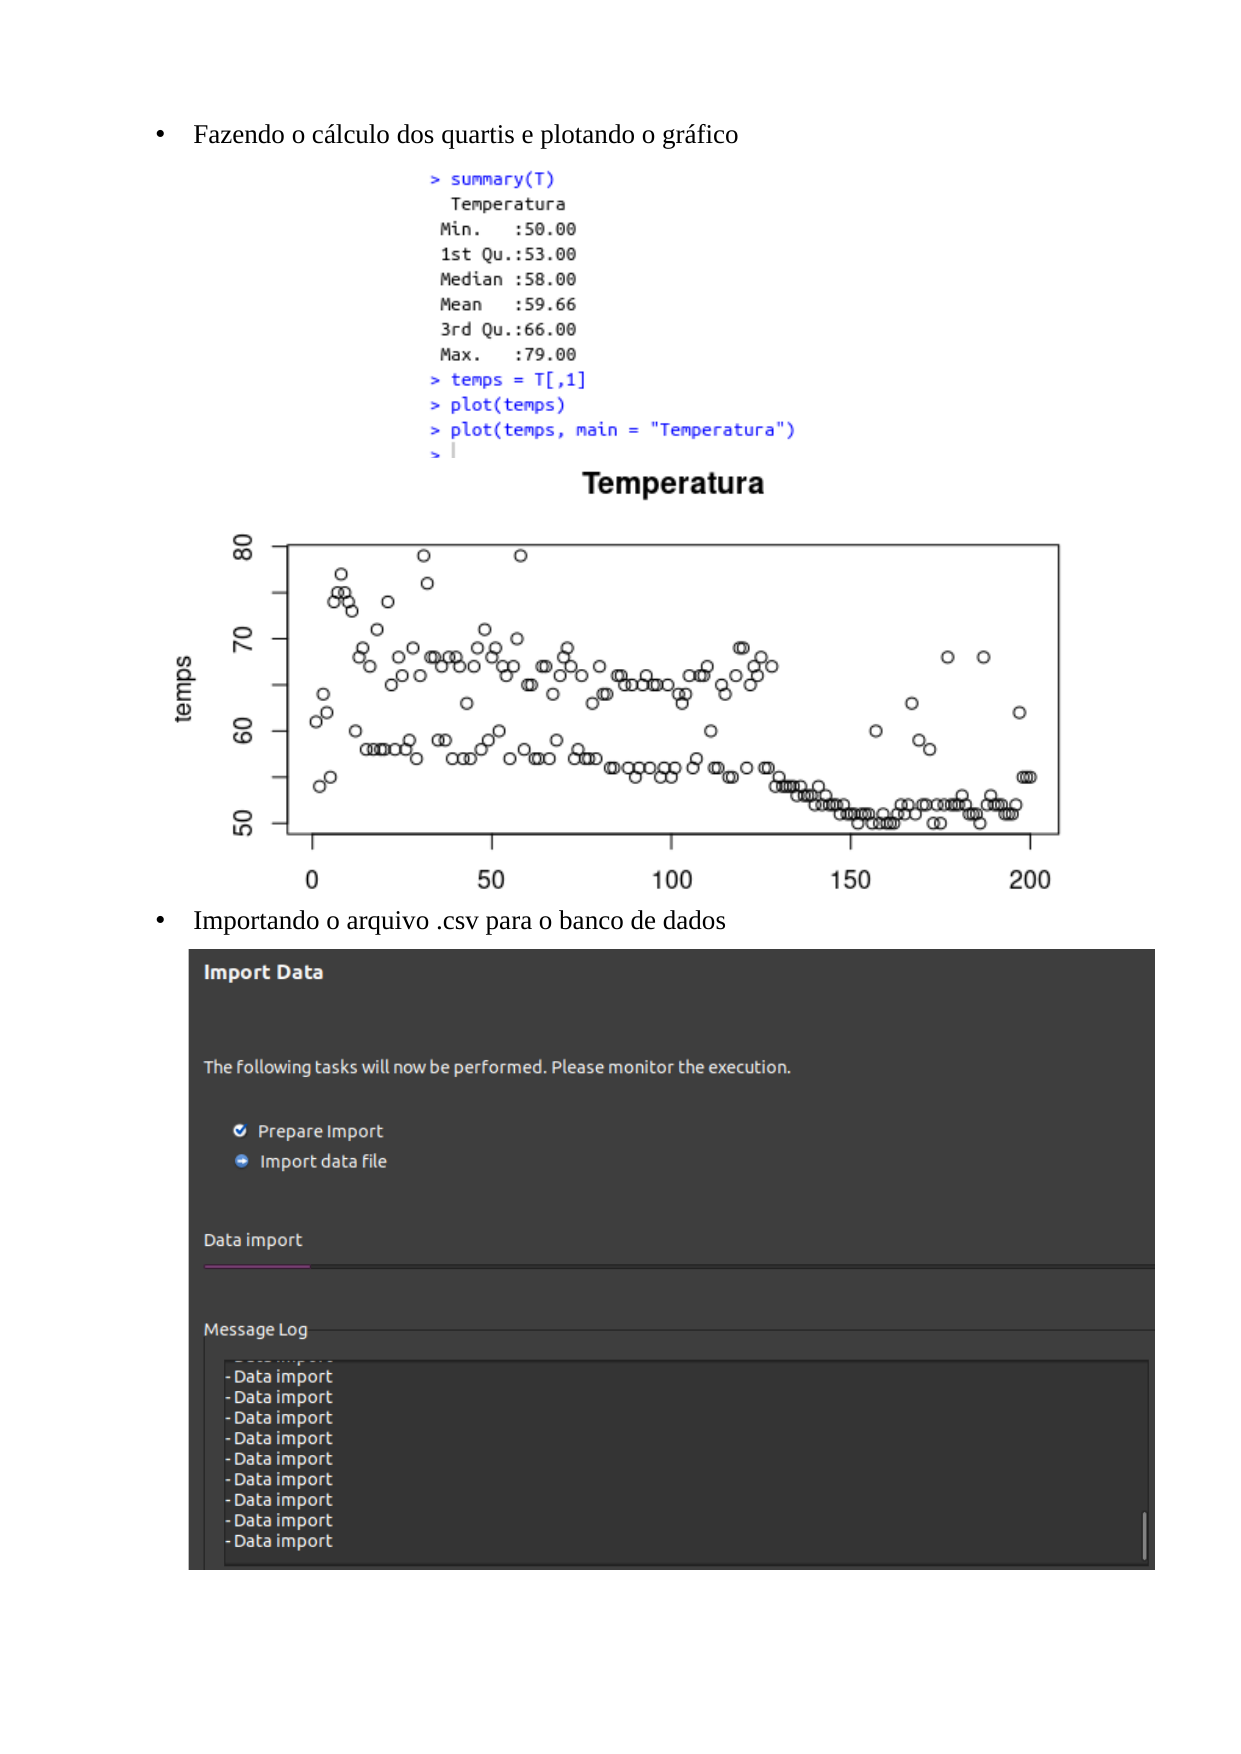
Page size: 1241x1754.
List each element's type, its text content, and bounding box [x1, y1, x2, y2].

picture [174, 168, 1069, 900]
picture [188, 949, 1155, 1570]
list Fazendo o cálculo dos quartis e plotando o gráfico [156, 118, 1122, 149]
list Importando o arquivo .csv para o banco de dados [156, 471, 1122, 935]
